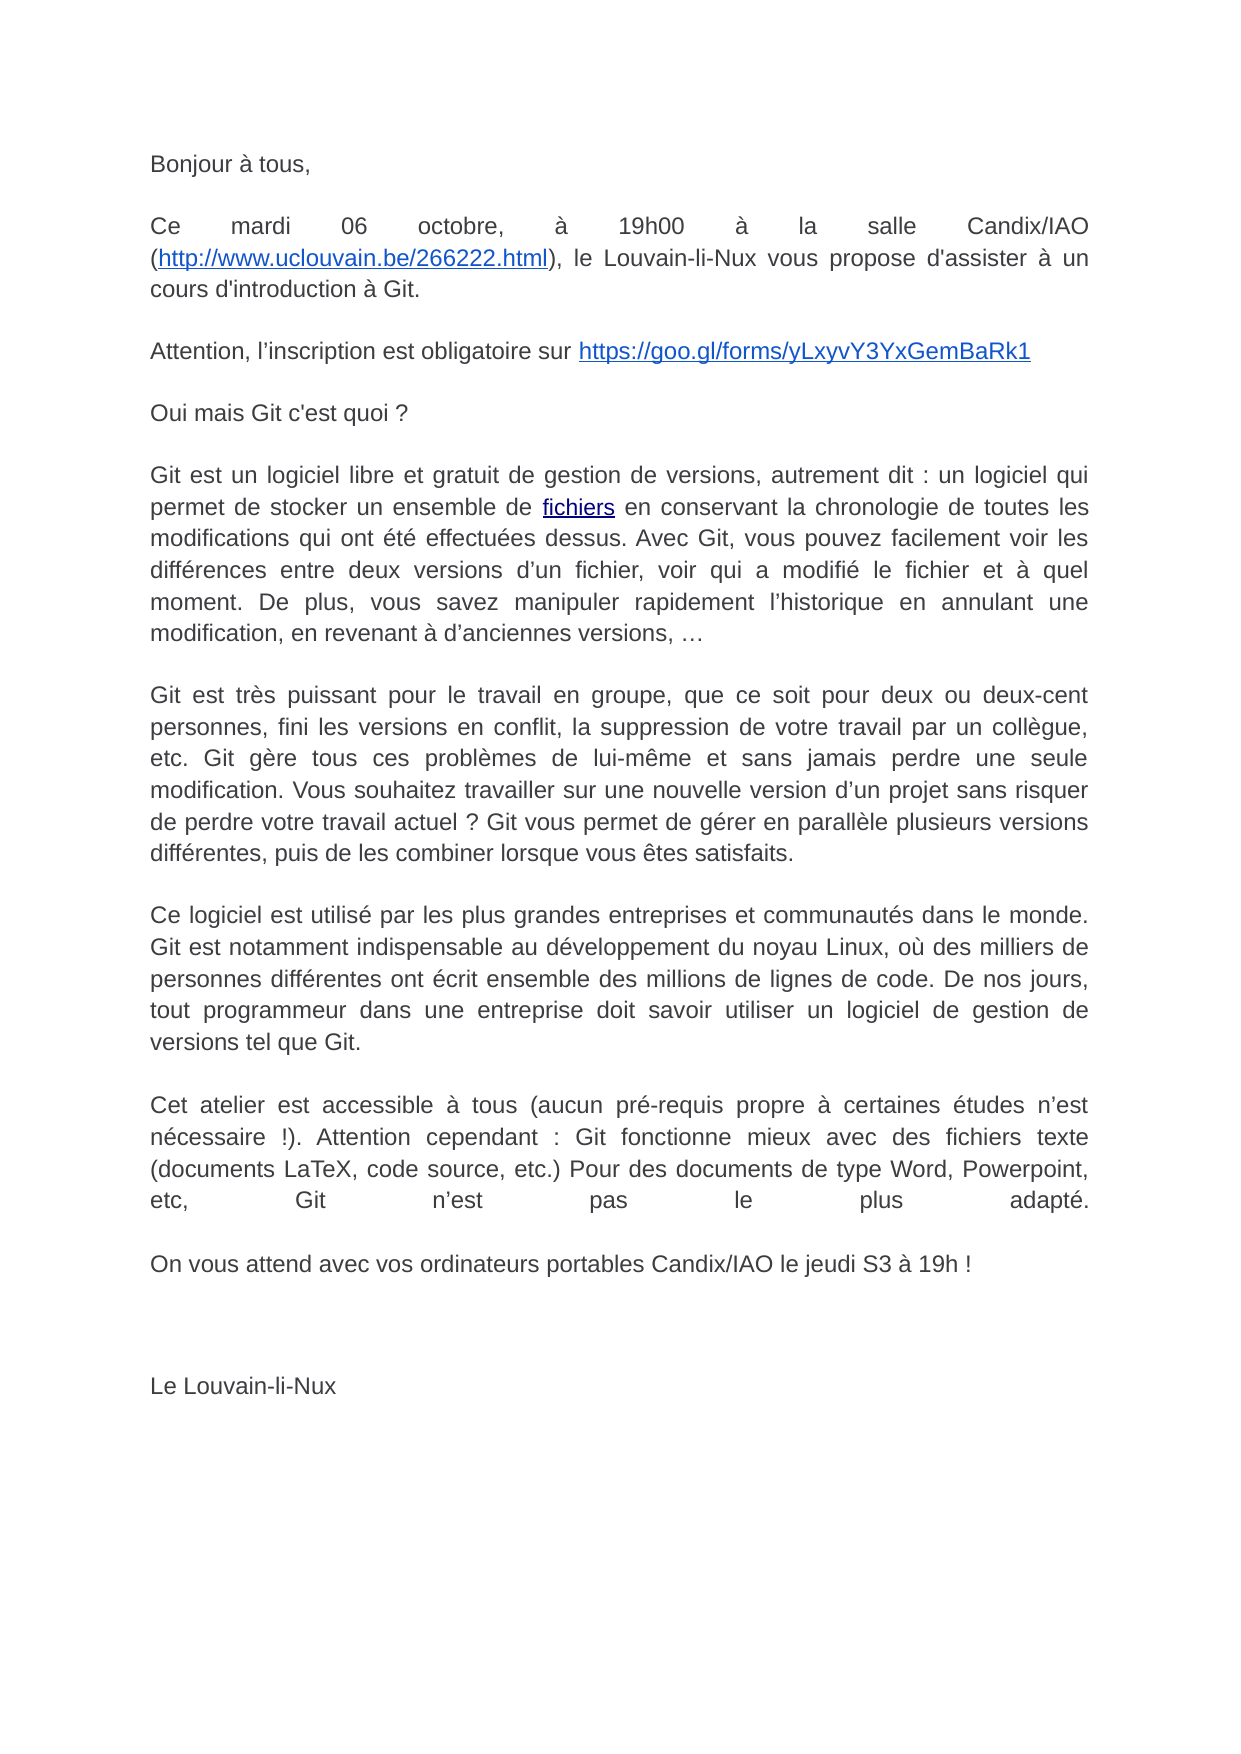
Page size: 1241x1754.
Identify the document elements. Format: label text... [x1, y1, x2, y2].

text Ce logiciel est utilisé par les plus grandes entreprises et communautés dans le monde. Git est notamment indispensable au développement du noyau Linux, où des milliers de personnes différentes ont écrit ensemble des millions de lignes de code. De nos jours, tout programmeur dans une entreprise doit savoir utiliser un logiciel de gestion de versions tel que Git. [150, 901, 1090, 1056]
text Oui mais Git c'est quoi ? [150, 399, 1090, 427]
text Le Louvain-li-Nux [150, 1372, 1090, 1399]
text Attention, l’inscription est obligatoire sur https://goo.gl/forms/yLxyvY3YxGemBaRk1 [150, 337, 1090, 365]
text Git est très puissant pour le travail en groupe, que ce soit pour deux ou deux-cent personnes, fini les versions en conflit, la suppression de votre travail par un collègue, etc. Git gère tous ces problèmes de lui-même et sans jamais perdre une seule modification. Vous souhaitez travailler sur une nouvelle version d’un projet sans risquer de perdre votre travail actuel ? Git vous permet de gérer en parallèle plusieurs versions différentes, puis de les combiner lorsque vous êtes satisfaits. [150, 681, 1090, 867]
text Git est un logiciel libre et gratuit de gestion de versions, autrement dit : un logiciel qui permet de stocker un ensemble de fichiers en conservant la chronologie de toutes les modifications qui ont été effectuées dessus. Avec Git, vous pouvez facilement voir les différences entre deux versions d’un fichier, voir qui a modifié le fichier et à quel moment. De plus, vous savez manipuler rapidement l’historique en annulant une modification, en revenant à d’anciennes versions, … [150, 461, 1090, 647]
text Cet atelier est accessible à tous (aucun pré-requis propre à certaines études n’est nécessaire !). Attention cependant : Git fonctionne mieux avec des fichiers texte (documents LaTeX, code source, etc.) Pour des documents de type Word, Powerpoint, etc, Git n’est pas le plus adapté. On vous attend avec vos ordinateurs portables Candix/IAO le jeudi S3 à 19h ! [150, 1059, 1090, 1277]
text Bonjour à tous, [150, 150, 1090, 178]
text Ce mardi 06 octobre, à 19h00 à la salle Candix/IAO (http://www.uclouvain.be/266222.html), le Louvain-li-Nux vous propose d'assister à un cours d'introduction à Git. [150, 212, 1090, 303]
